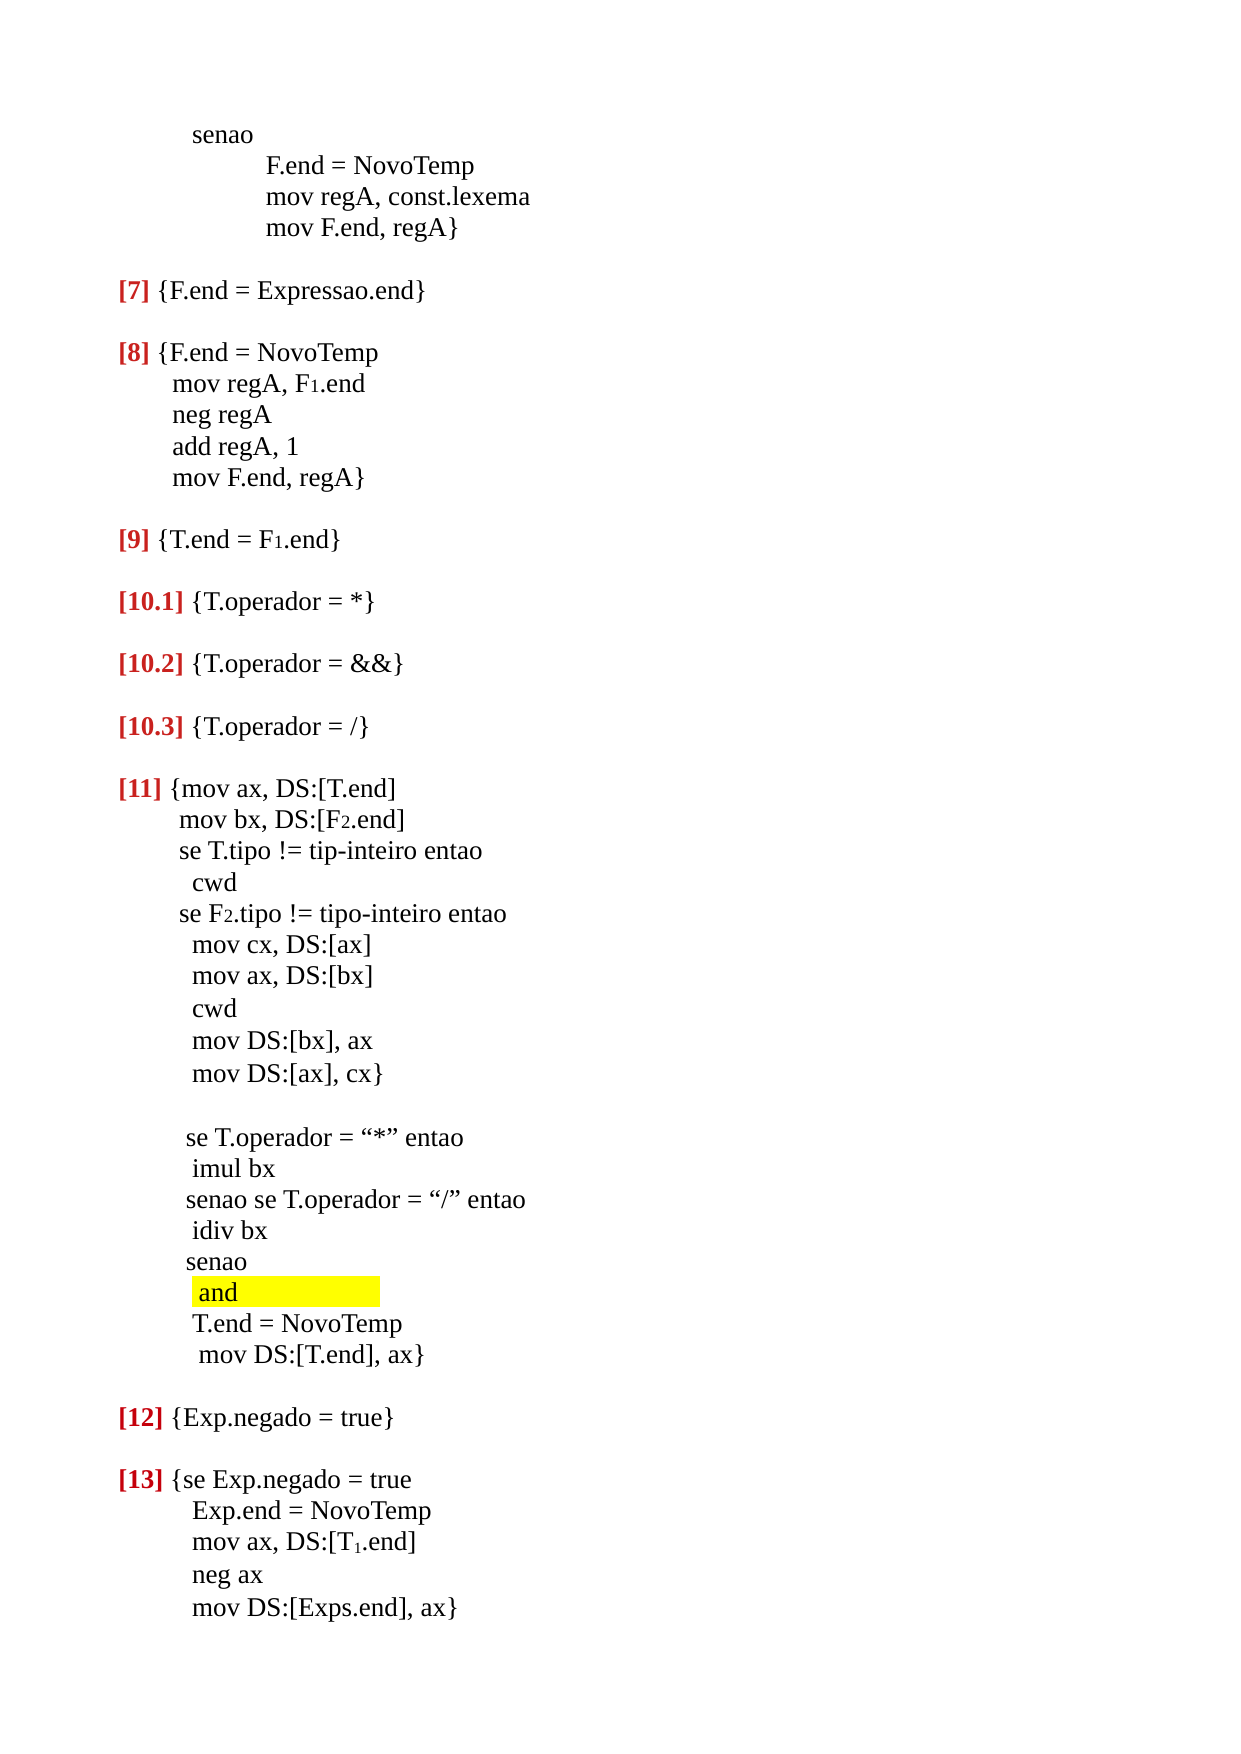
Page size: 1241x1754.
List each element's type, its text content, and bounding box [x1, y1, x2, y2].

text imul bx [118, 1152, 1122, 1183]
text mov cx, DS:[ax] [118, 928, 1122, 959]
text se F2.tipo != tipo-inteiro entao [118, 897, 1122, 928]
text se T.tipo != tip-inteiro entao [118, 834, 1122, 866]
text [10.1] {T.operador = *} [118, 585, 1122, 616]
text mov ax, DS:[T1.end] [153, 1526, 1122, 1557]
text [7] {F.end = Expressao.end} [118, 274, 1122, 305]
text [9] {T.end = F1.end} [118, 523, 1122, 554]
text [10.2] {T.operador = &&} [118, 648, 1122, 679]
text mov regA, const.lexema [118, 180, 1122, 212]
text and [118, 1276, 1122, 1307]
text mov F.end, regA} [118, 461, 1122, 492]
text cwd [118, 866, 1122, 897]
text mov DS:[Exps.end], ax} [118, 1591, 1122, 1622]
text add regA, 1 [118, 429, 1122, 461]
text mov regA, F1.end [118, 367, 1122, 398]
text [10.3] {T.operador = /} [118, 710, 1122, 741]
text mov F.end, regA} [118, 212, 1122, 243]
text senao [118, 118, 1122, 149]
text neg ax [118, 1558, 1122, 1589]
text se T.operador = “*” entao [118, 1121, 1122, 1152]
text mov DS:[bx], ax [148, 1024, 1122, 1055]
text T.end = NovoTemp [118, 1307, 1122, 1339]
text mov ax, DS:[bx] [148, 959, 1122, 990]
text [13] {se Exp.negado = true [118, 1463, 1122, 1494]
text senao se T.operador = “/” entao [118, 1183, 1122, 1214]
text Exp.end = NovoTemp [118, 1494, 1122, 1526]
text mov bx, DS:[F2.end] [118, 803, 1122, 834]
text F.end = NovoTemp [118, 149, 1122, 180]
text mov DS:[T.end], ax} [118, 1339, 1122, 1370]
text mov DS:[ax], cx} [148, 1057, 1122, 1088]
text neg regA [118, 398, 1122, 429]
text senao [118, 1245, 1122, 1276]
text [8] {F.end = NovoTemp [118, 336, 1122, 367]
text [11] {mov ax, DS:[T.end] [118, 772, 1122, 803]
text cwd [148, 992, 1122, 1023]
text idiv bx [118, 1214, 1122, 1245]
text [12] {Exp.negado = true} [118, 1401, 1122, 1432]
